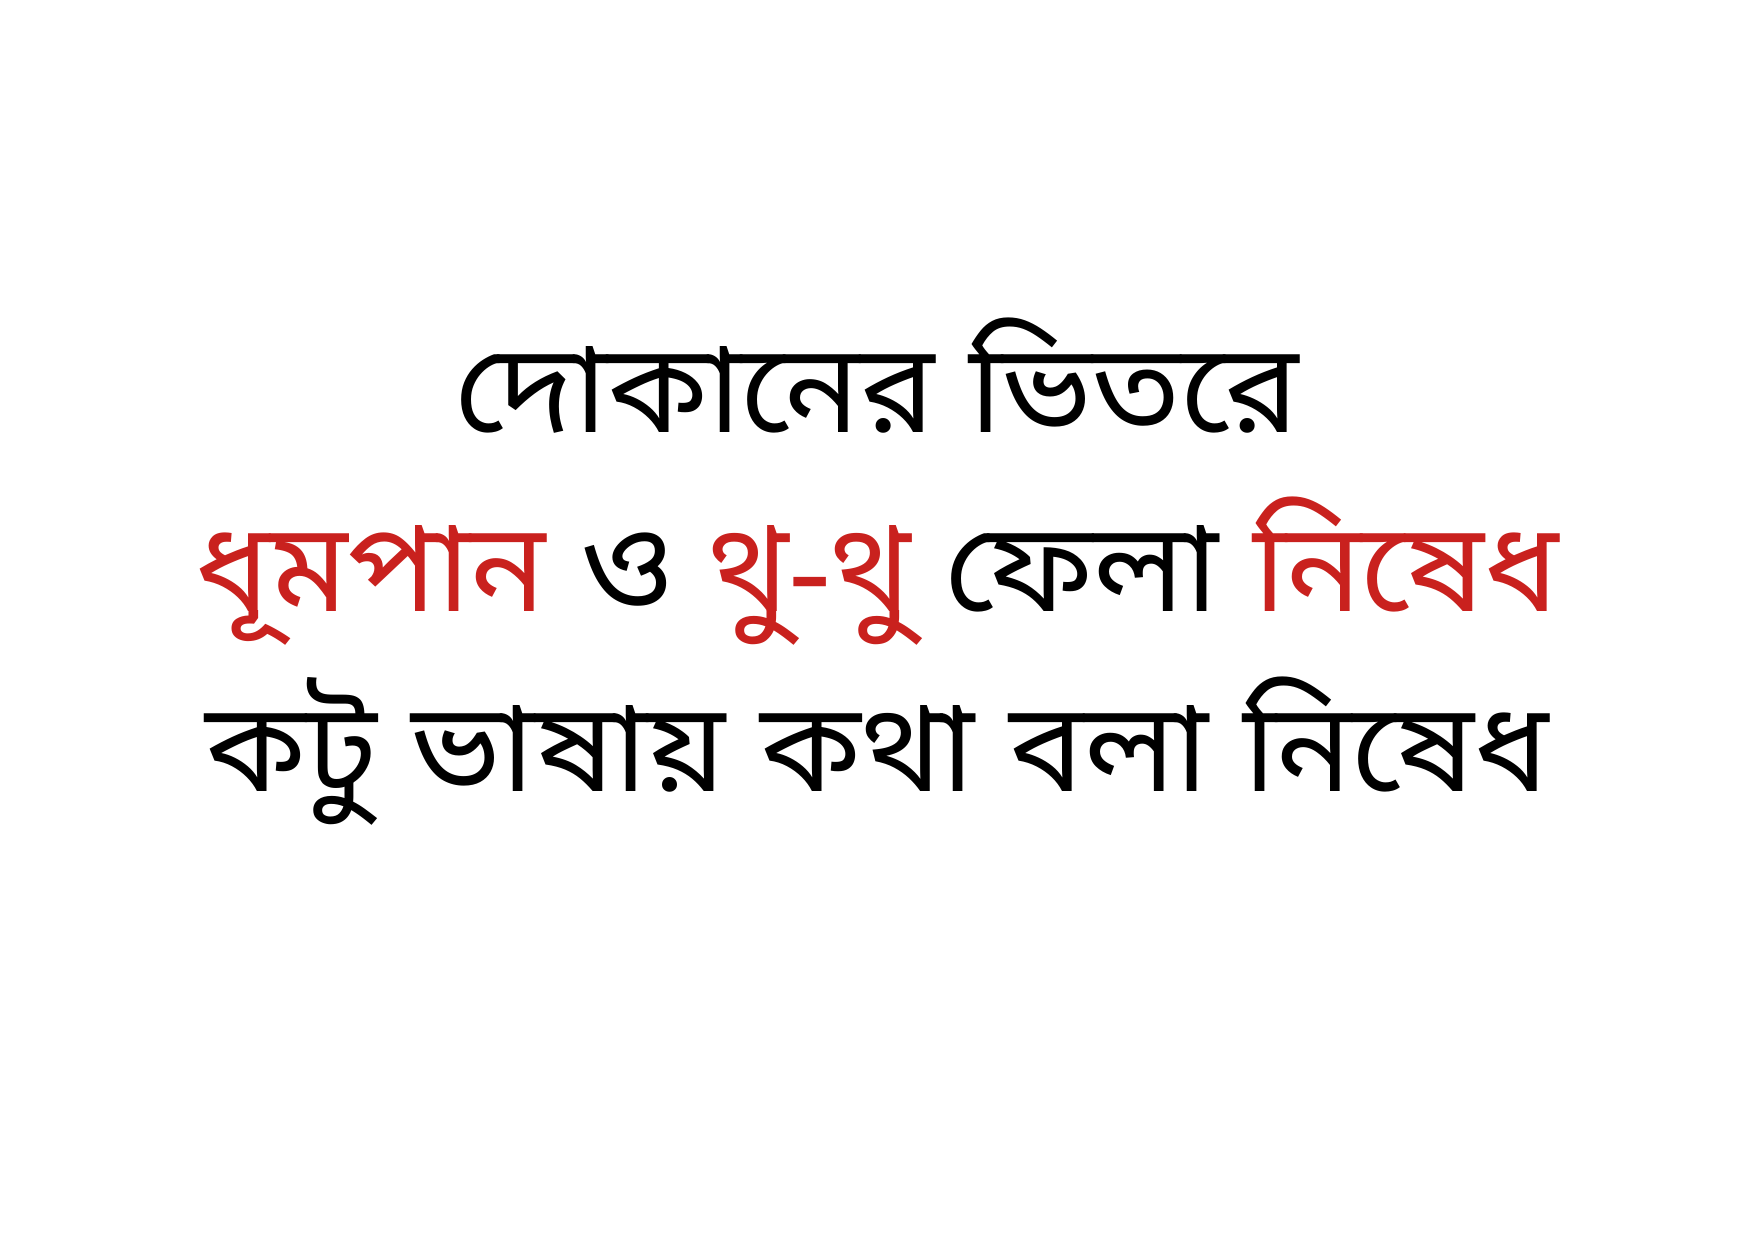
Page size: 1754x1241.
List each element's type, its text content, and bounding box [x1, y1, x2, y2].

text দোকানের ভিতরে [118, 315, 1636, 459]
text ধূমপান ও থু-থু ফেলা নিষেধ [118, 495, 1636, 639]
text কটু ভাষায় কথা বলা নিষেধ [118, 674, 1636, 818]
